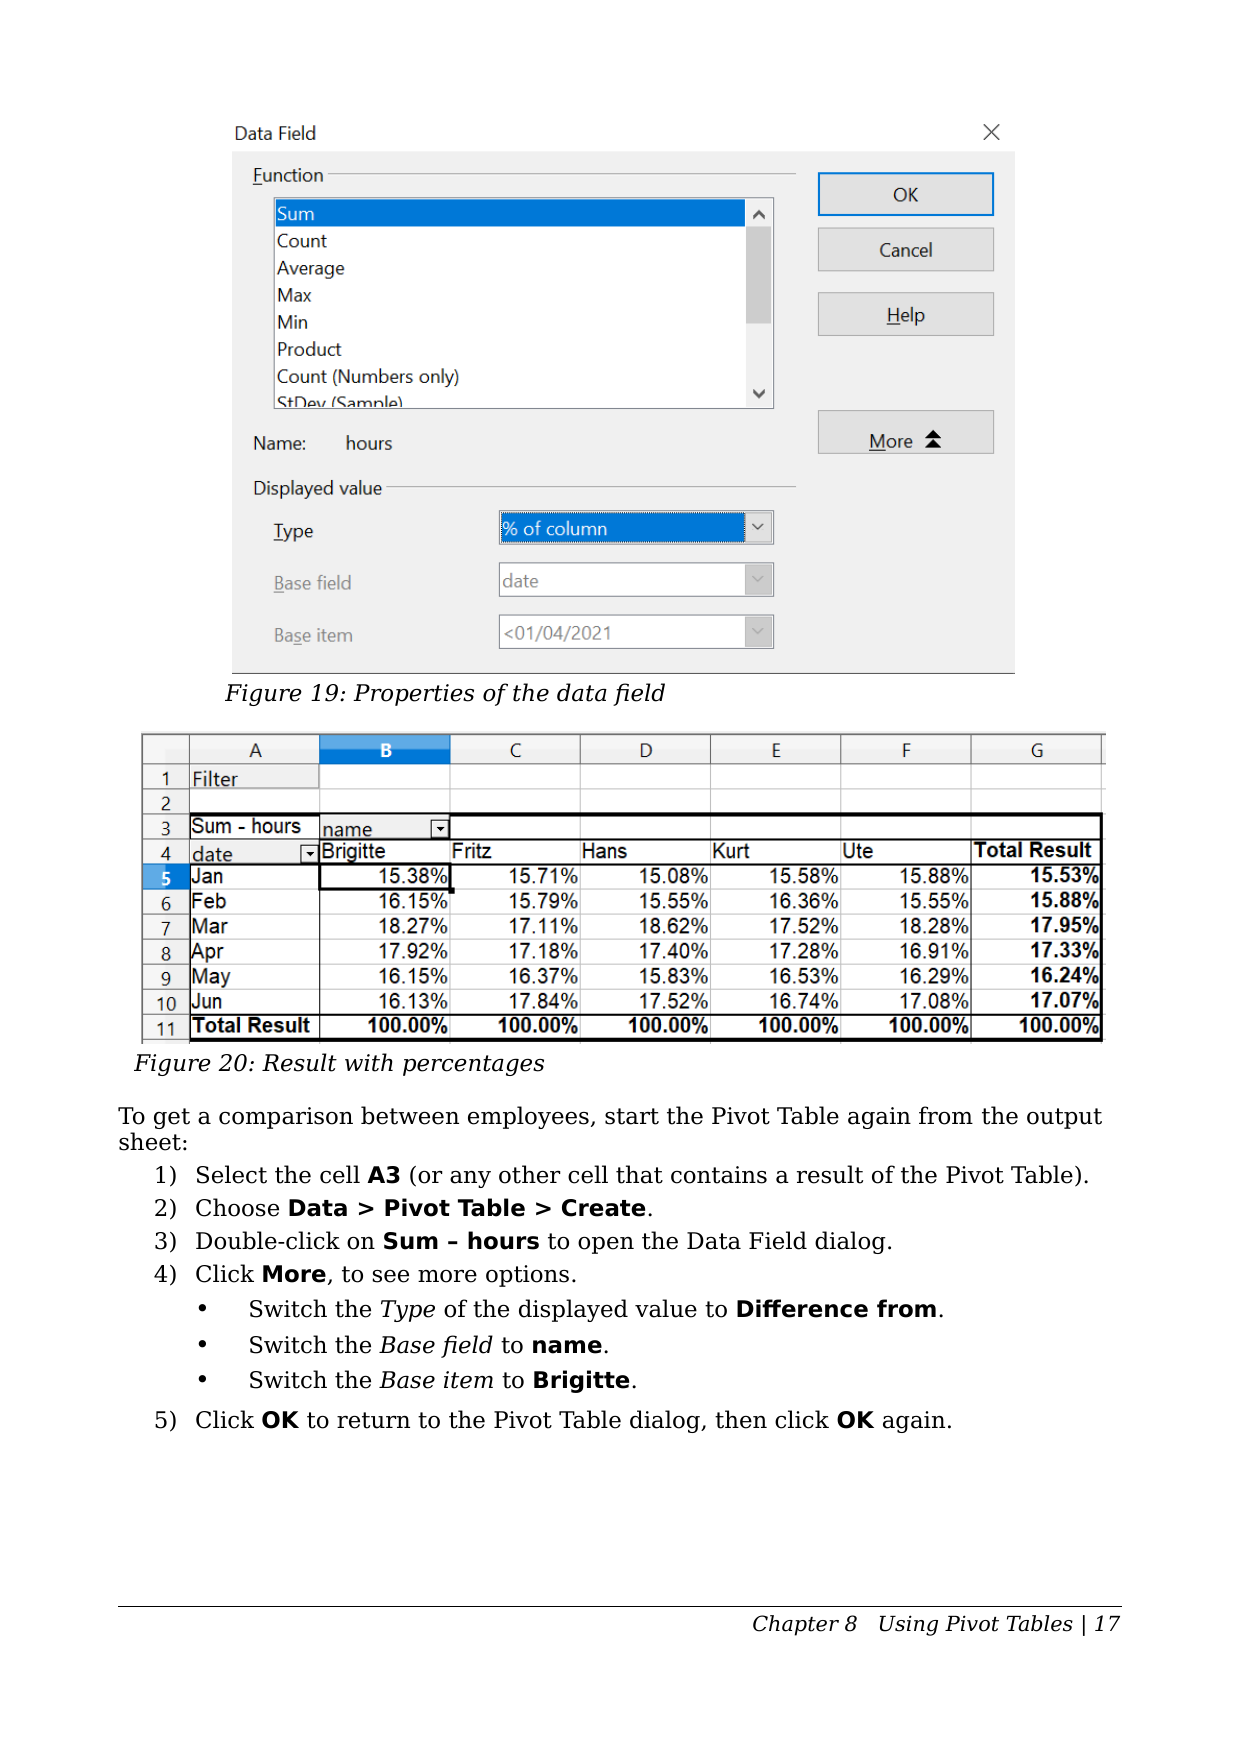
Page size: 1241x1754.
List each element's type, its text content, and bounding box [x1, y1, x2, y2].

picture [141, 731, 1106, 1044]
list Switch the Type of the displayed value to Difference from. [195, 1294, 1122, 1323]
list Choose Data > Pivot Table > Create. [177, 1196, 1122, 1222]
list Select the cell A3 (or any other cell that contains a result of the Pivot Table). [177, 1163, 1122, 1189]
text Figure 20: Result with percentages [134, 1051, 1106, 1077]
list Switch the Base item to Brigitte. [195, 1365, 1122, 1394]
text Figure 19: Properties of the data field [225, 680, 1015, 707]
list Switch the Base field to name. [195, 1330, 1122, 1359]
list To get a comparison between employees, start the Pivot Table again from the output sheet: [118, 1103, 1122, 1156]
picture [232, 118, 1015, 674]
list Double-click on Sum – hours to open the Data Field dialog. [177, 1228, 1122, 1255]
list Click OK to return to the Pivot Table dialog, then click OK again. [177, 1407, 1122, 1433]
list Click More, to see more options. [177, 1261, 1122, 1288]
